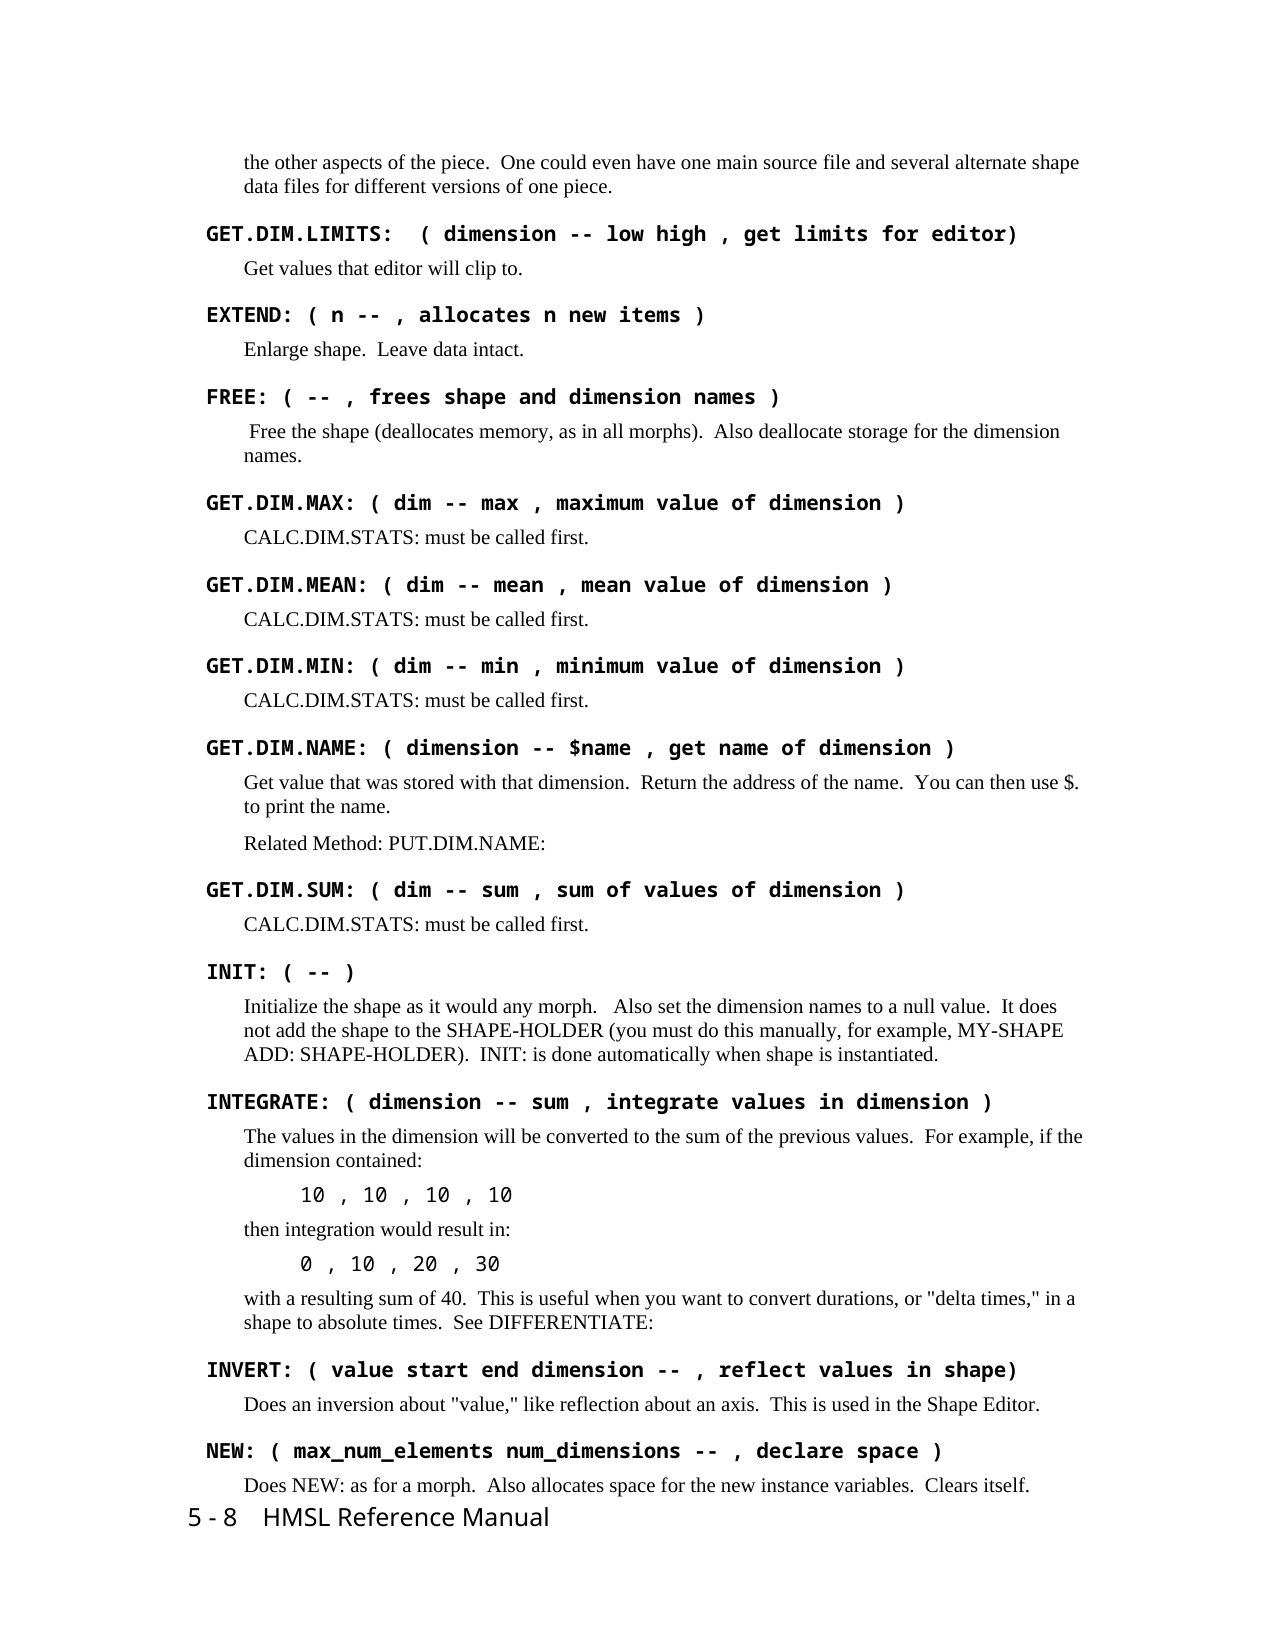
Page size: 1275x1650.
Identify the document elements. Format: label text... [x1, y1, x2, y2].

text Does an inversion about "value," like reflection about an axis. This is used in the Shape Editor. [244, 1392, 1087, 1416]
text with a resulting sum of 40. This is useful when you want to convert durations, or "delta times," in a shape to absolute times. See DIFFERENTIATE: [244, 1286, 1087, 1334]
text GET.DIM.MAX: ( dim -- max , maximum value of dimension ) [206, 488, 1162, 516]
text CALC.DIM.STATS: must be called first. [244, 688, 1087, 712]
text GET.DIM.SUM: ( dim -- sum , sum of values of dimension ) [206, 875, 1162, 904]
text GET.DIM.LIMITS: ( dimension -- low high , get limits for editor) [206, 219, 1162, 247]
text INVERT: ( value start end dimension -- , reflect values in shape) [206, 1355, 1162, 1383]
text Get value that was stored with that dimension. Return the address of the name. You can then use $. to print the name. [244, 770, 1087, 818]
text Related Method: PUT.DIM.NAME: [244, 830, 1087, 854]
text INIT: ( -- ) [206, 957, 1162, 985]
text NEW: ( max_num_elements num_dimensions -- , declare space ) [206, 1437, 1162, 1465]
text CALC.DIM.STATS: must be called first. [244, 606, 1087, 631]
text EXTEND: ( n -- , allocates n new items ) [206, 301, 1162, 329]
text Initialize the shape as it would any morph. Also set the dimension names to a null value. It does not add the shape to the SHAPE-HOLDER (you must do this manually, for example, MY-SHAPE ADD: SHAPE-HOLDER). INIT: is done automatically when shape is instantiated. [244, 994, 1087, 1066]
text Enlarge shape. Leave data intact. [244, 337, 1087, 361]
text GET.DIM.MEAN: ( dim -- mean , mean value of dimension ) [206, 570, 1162, 598]
text 0 , 10 , 20 , 30 [300, 1249, 1087, 1278]
text GET.DIM.NAME: ( dimension -- $name , get name of dimension ) [206, 733, 1162, 761]
text the other aspects of the piece. One could even have one main source file and several alternate shape data files for different versions of one piece. [244, 150, 1087, 198]
text 10 , 10 , 10 , 10 [300, 1180, 1087, 1208]
text CALC.DIM.STATS: must be called first. [244, 525, 1087, 549]
text Get values that editor will clip to. [244, 256, 1087, 280]
text The values in the dimension will be converted to the sum of the previous values. For example, if the dimension contained: [244, 1123, 1087, 1172]
text Does NEW: as for a morph. Also allocates space for the new instance variables. Clears itself. [244, 1473, 1087, 1497]
text INTEGRATE: ( dimension -- sum , integrate values in dimension ) [206, 1087, 1162, 1115]
text FREE: ( -- , frees shape and dimension names ) [206, 382, 1162, 411]
text GET.DIM.MIN: ( dim -- min , minimum value of dimension ) [206, 651, 1162, 680]
text then integration would result in: [244, 1217, 1087, 1241]
text CALC.DIM.STATS: must be called first. [244, 912, 1087, 936]
text Free the shape (deallocates memory, as in all morphs). Also deallocate storage for the dimension names. [244, 419, 1087, 467]
